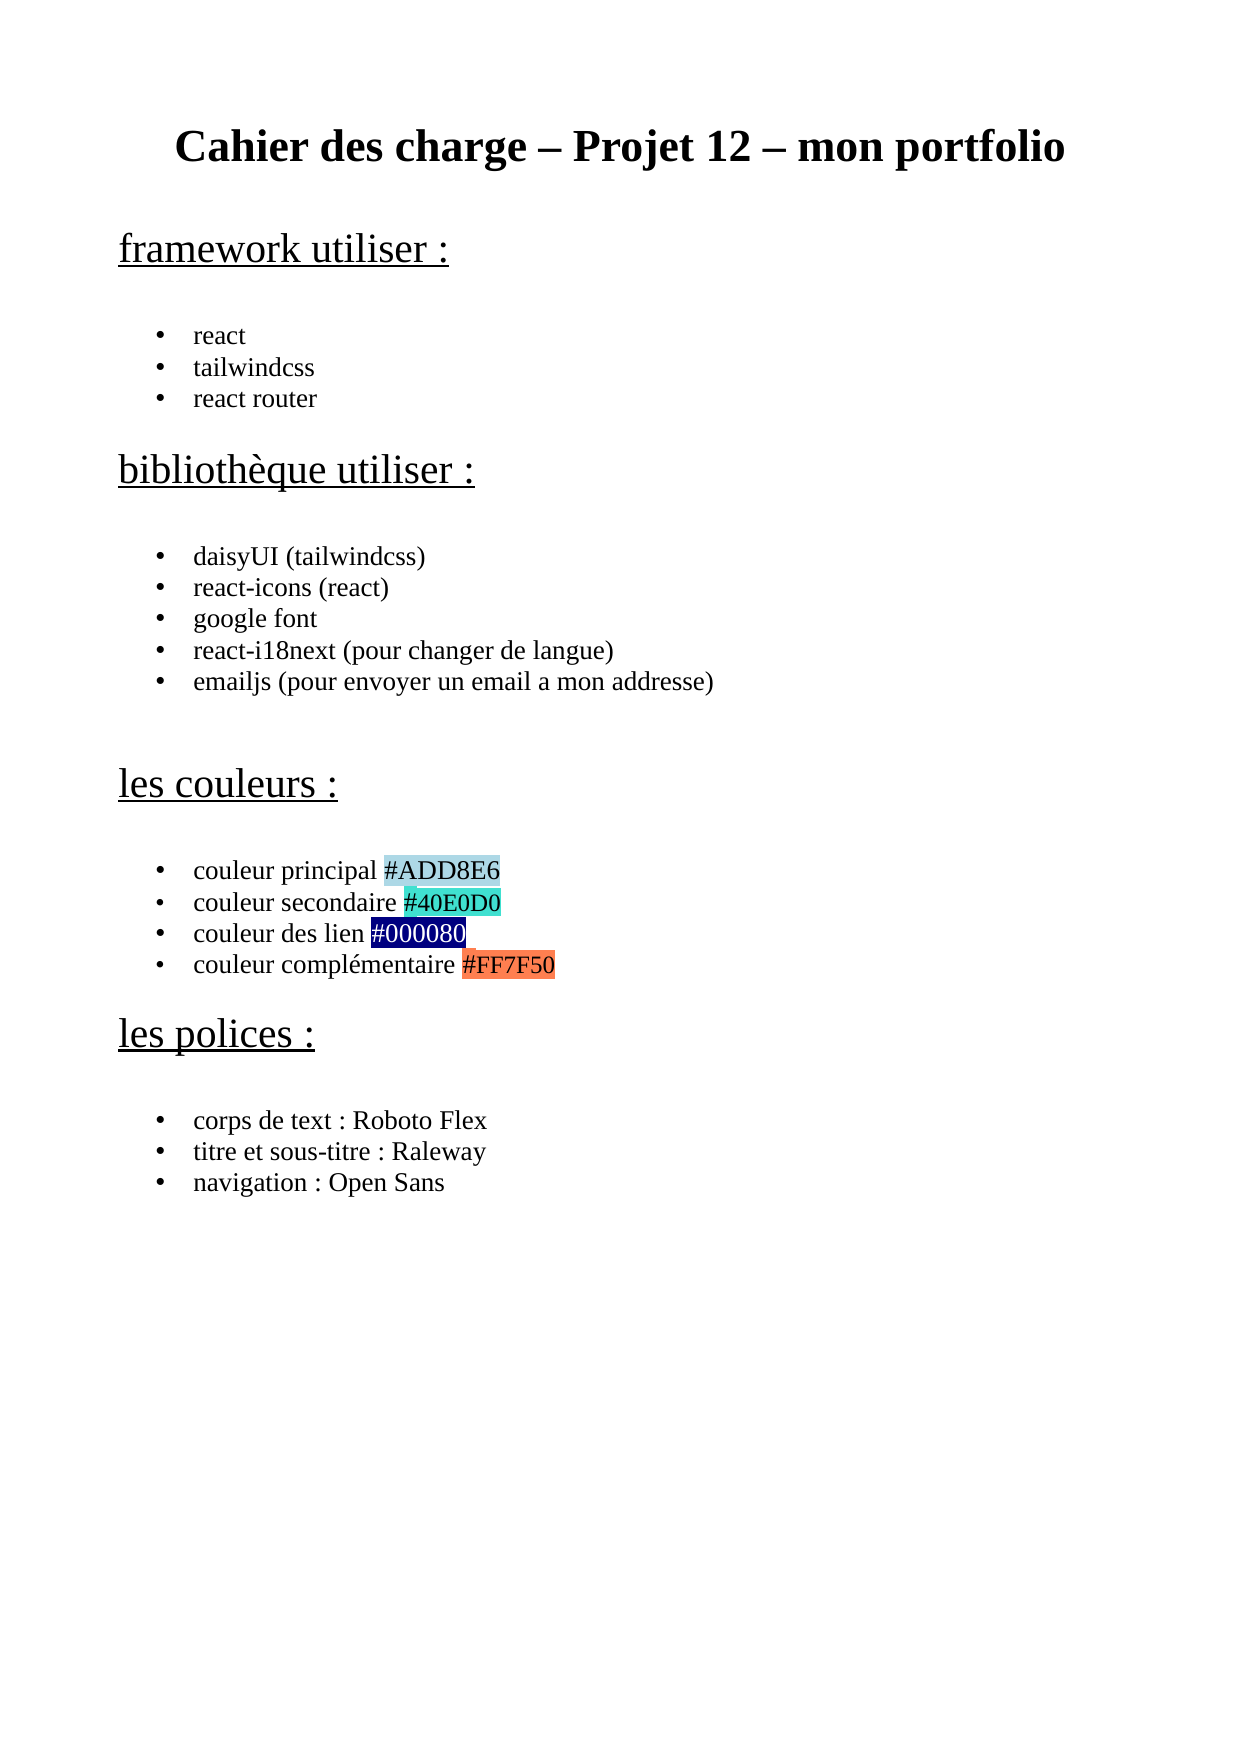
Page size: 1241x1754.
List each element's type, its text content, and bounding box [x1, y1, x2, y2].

list couleur secondaire #40E0D0 [156, 886, 1122, 917]
text les couleurs : [118, 759, 1122, 807]
text framework utiliser : [118, 223, 1122, 271]
list react router [156, 382, 1122, 413]
list couleur principal #ADD8E6 [156, 854, 1122, 886]
list tailwindcss [156, 351, 1122, 382]
text bibliothèque utiliser : [118, 444, 1122, 492]
list emailjs (pour envoyer un email a mon addresse) [156, 665, 1122, 696]
list navigation : Open Sans [156, 1166, 1122, 1198]
list react [156, 319, 1122, 351]
list couleur complémentaire #FF7F50 [156, 948, 1122, 979]
text les polices : [118, 1008, 1122, 1056]
list couleur des lien #000080 [156, 917, 1122, 948]
list titre et sous-titre : Raleway [156, 1135, 1122, 1166]
list corps de text : Roboto Flex [156, 1104, 1122, 1135]
text Cahier des charge – Projet 12 – mon portfolio [118, 118, 1122, 171]
list react-icons (react) [156, 571, 1122, 603]
list daisyUI (tailwindcss) [156, 540, 1122, 571]
list google font [156, 603, 1122, 634]
list react-i18next (pour changer de langue) [156, 634, 1122, 665]
